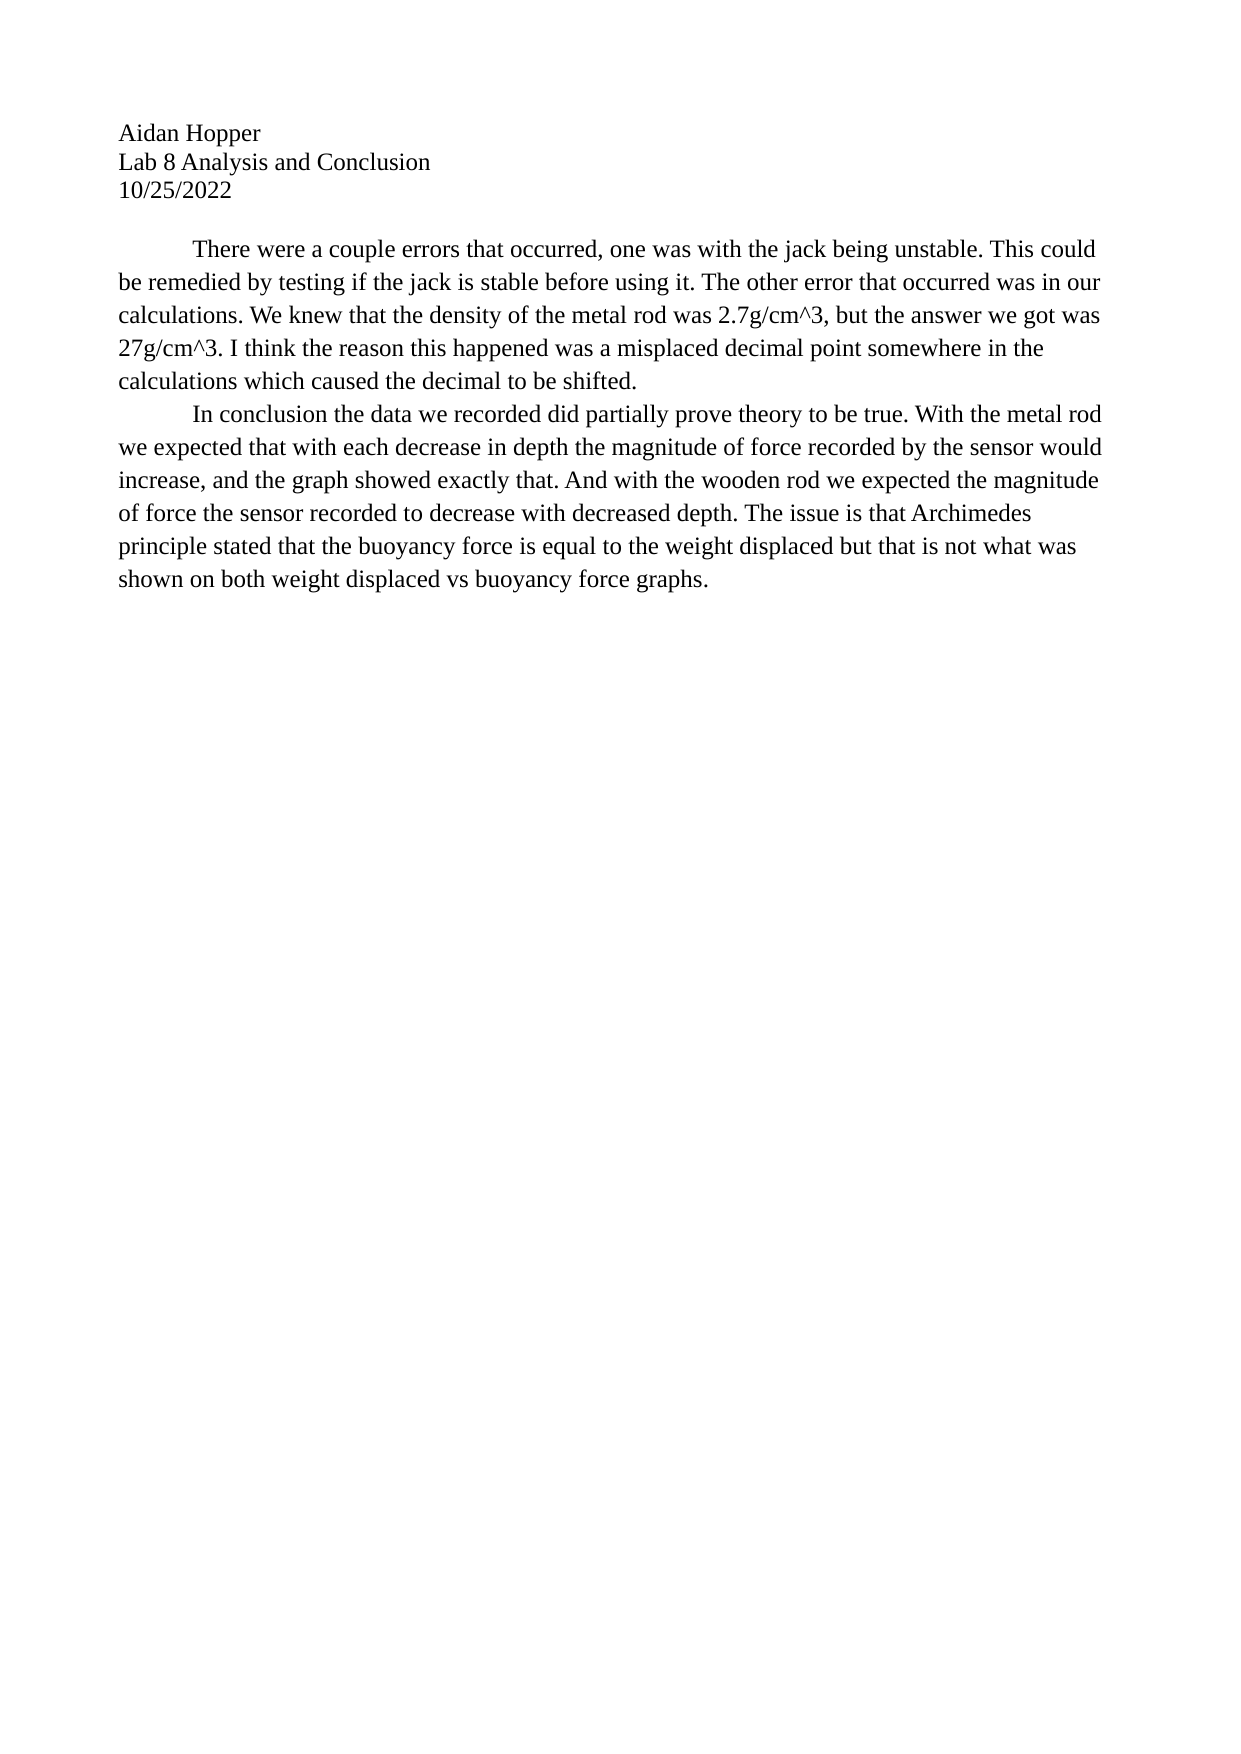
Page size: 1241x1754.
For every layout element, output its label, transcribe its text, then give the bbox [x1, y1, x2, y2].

text There were a couple errors that occurred, one was with the jack being unstable. This could be remedied by testing if the jack is stable before using it. The other error that occurred was in our calculations. We knew that the density of the metal rod was 2.7g/cm^3, but the answer we got was 27g/cm^3. I think the reason this happened was a misplaced decimal point somewhere in the calculations which caused the decimal to be shifted. [118, 234, 1122, 395]
text In conclusion the data we recorded did partially prove theory to be true. With the metal rod we expected that with each decrease in depth the magnitude of force recorded by the sensor would increase, and the graph showed exactly that. And with the wooden rod we expected the magnitude of force the sensor recorded to decrease with decreased depth. The issue is that Archimedes principle stated that the buoyancy force is equal to the weight displaced but that is not what was shown on both weight displaced vs buoyancy force graphs. [118, 399, 1122, 593]
